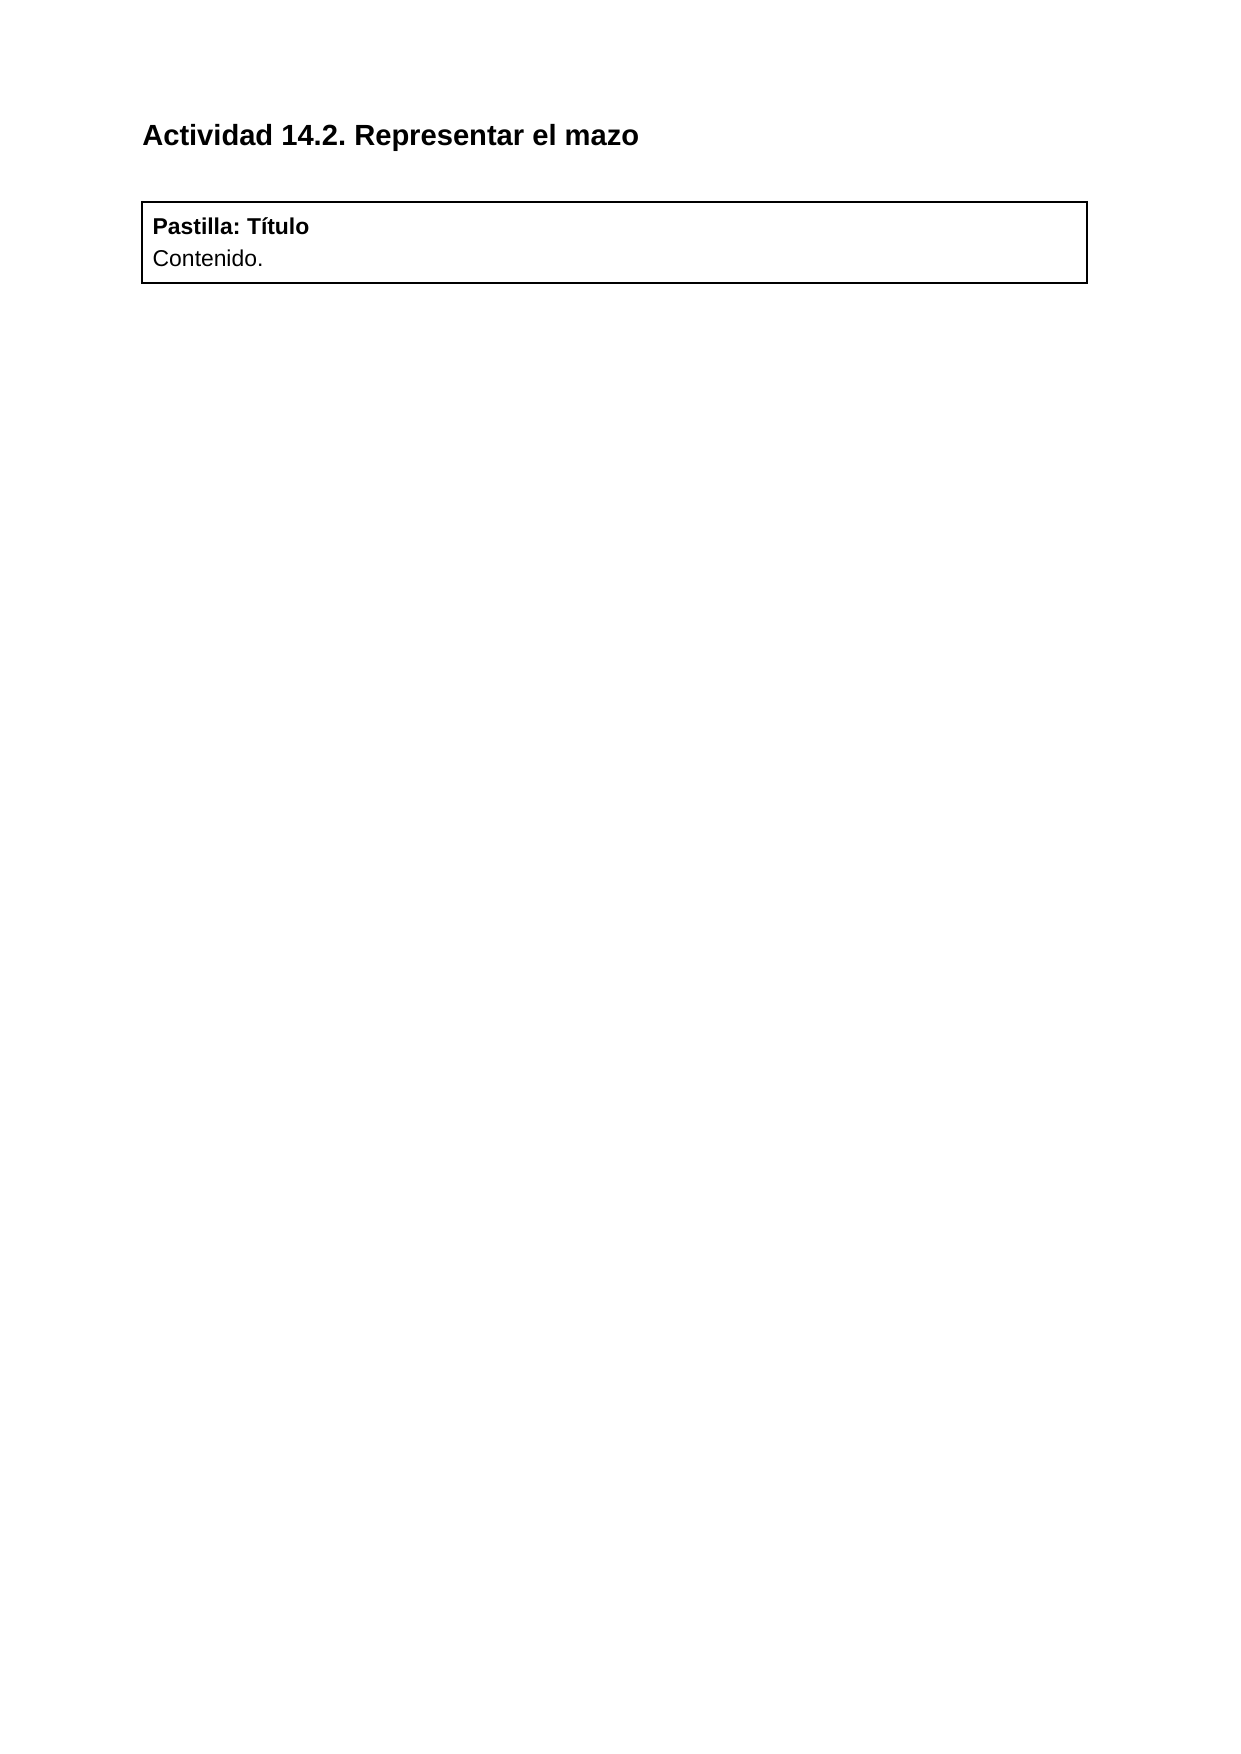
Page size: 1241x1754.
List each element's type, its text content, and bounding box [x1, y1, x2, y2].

table_header Pastilla: Título Contenido. [143, 203, 1086, 282]
text Actividad 14.2. Representar el mazo [142, 118, 1087, 152]
